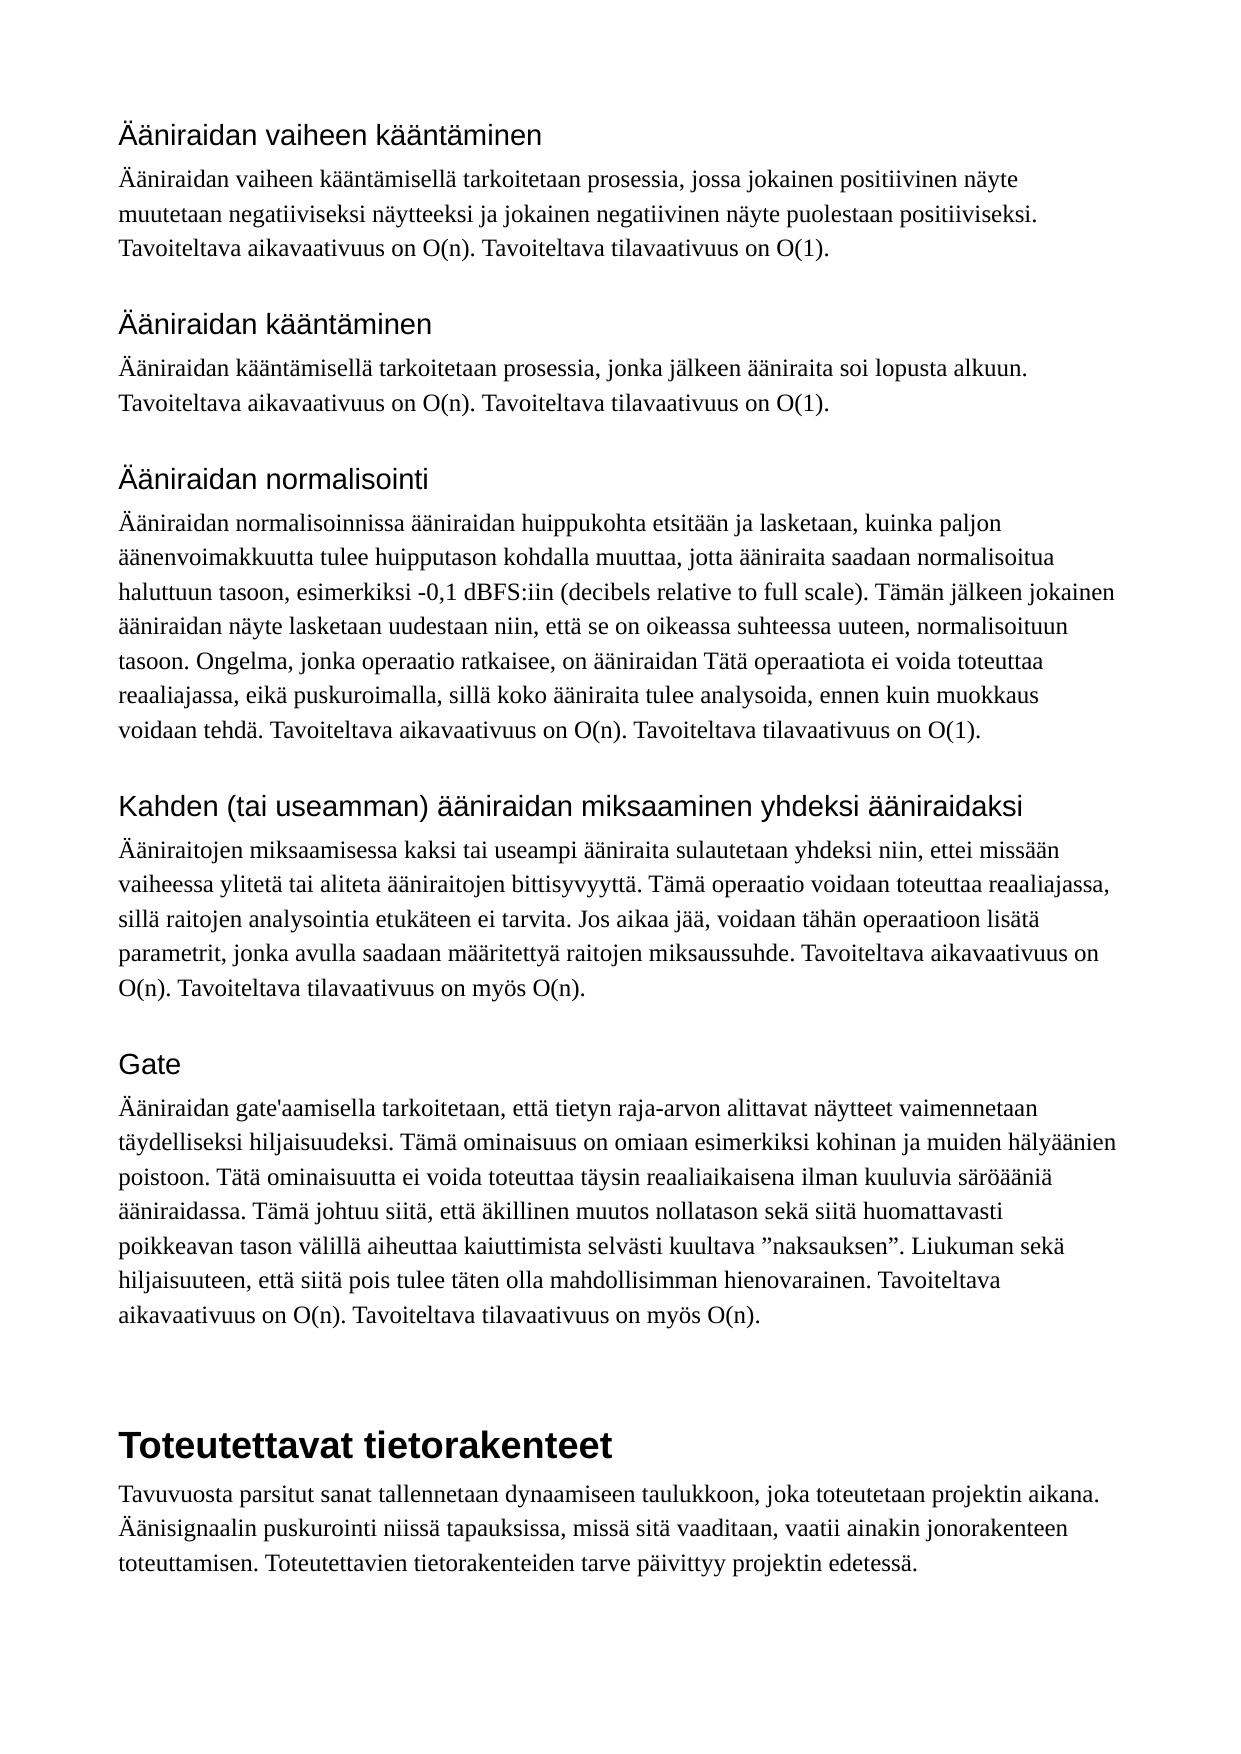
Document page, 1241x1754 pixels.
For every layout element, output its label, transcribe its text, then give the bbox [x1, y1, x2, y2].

subtitle Ääniraidan vaiheen kääntäminen [118, 118, 1122, 152]
text Ääniraidan kääntämisellä tarkoitetaan prosessia, jonka jälkeen ääniraita soi lopusta alkuun. Tavoiteltava aikavaativuus on O(n). Tavoiteltava tilavaativuus on O(1). [118, 353, 1122, 416]
text Ääniraidan normalisoinnissa ääniraidan huippukohta etsitään ja lasketaan, kuinka paljon äänenvoimakkuutta tulee huipputason kohdalla muuttaa, jotta ääniraita saadaan normalisoitua haluttuun tasoon, esimerkiksi -0,1 dBFS:iin (decibels relative to full scale). Tämän jälkeen jokainen ääniraidan näyte lasketaan uudestaan niin, että se on oikeassa suhteessa uuteen, normalisoituun tasoon. Ongelma, jonka operaatio ratkaisee, on ääniraidan Tätä operaatiota ei voida toteuttaa reaaliajassa, eikä puskuroimalla, sillä koko ääniraita tulee analysoida, ennen kuin muokkaus voidaan tehdä. Tavoiteltava aikavaativuus on O(n). Tavoiteltava tilavaativuus on O(1). [118, 508, 1122, 743]
text Tavuvuosta parsitut sanat tallennetaan dynaamiseen taulukkoon, joka toteutetaan projektin aikana. Äänisignaalin puskurointi niissä tapauksissa, missä sitä vaaditaan, vaatii ainakin jonorakenteen toteuttamisen. Toteutettavien tietorakenteiden tarve päivittyy projektin edetessä. [118, 1479, 1122, 1577]
text Ääniraidan gate'aamisella tarkoitetaan, että tietyn raja-arvon alittavat näytteet vaimennetaan täydelliseksi hiljaisuudeksi. Tämä ominaisuus on omiaan esimerkiksi kohinan ja muiden hälyäänien poistoon. Tätä ominaisuutta ei voida toteuttaa täysin reaaliaikaisena ilman kuuluvia säröääniä ääniraidassa. Tämä johtuu siitä, että äkillinen muutos nollatason sekä siitä huomattavasti poikkeavan tason välillä aiheuttaa kaiuttimista selvästi kuultava ”naksauksen”. Liukuman sekä hiljaisuuteen, että siitä pois tulee täten olla mahdollisimman hienovarainen. Tavoiteltava aikavaativuus on O(n). Tavoiteltava tilavaativuus on myös O(n). [118, 1093, 1122, 1328]
subtitle Ääniraidan normalisointi [118, 462, 1122, 495]
text Ääniraidan vaiheen kääntämisellä tarkoitetaan prosessia, jossa jokainen positiivinen näyte muutetaan negatiiviseksi näytteeksi ja jokainen negatiivinen näyte puolestaan positiiviseksi. Tavoiteltava aikavaativuus on O(n). Tavoiteltava tilavaativuus on O(1). [118, 164, 1122, 262]
text Ääniraitojen miksaamisessa kaksi tai useampi ääniraita sulautetaan yhdeksi niin, ettei missään vaiheessa ylitetä tai aliteta ääniraitojen bittisyvyyttä. Tämä operaatio voidaan toteuttaa reaaliajassa, sillä raitojen analysointia etukäteen ei tarvita. Jos aikaa jää, voidaan tähän operaatioon lisätä parametrit, jonka avulla saadaan määritettyä raitojen miksaussuhde. Tavoiteltava aikavaativuus on O(n). Tavoiteltava tilavaativuus on myös O(n). [118, 835, 1122, 1001]
subtitle Ääniraidan kääntäminen [118, 307, 1122, 341]
subtitle Gate [118, 1047, 1122, 1080]
subtitle Kahden (tai useamman) ääniraidan miksaaminen yhdeksi ääniraidaksi [118, 789, 1122, 822]
subtitle Toteutettavat tietorakenteet [118, 1423, 1122, 1466]
